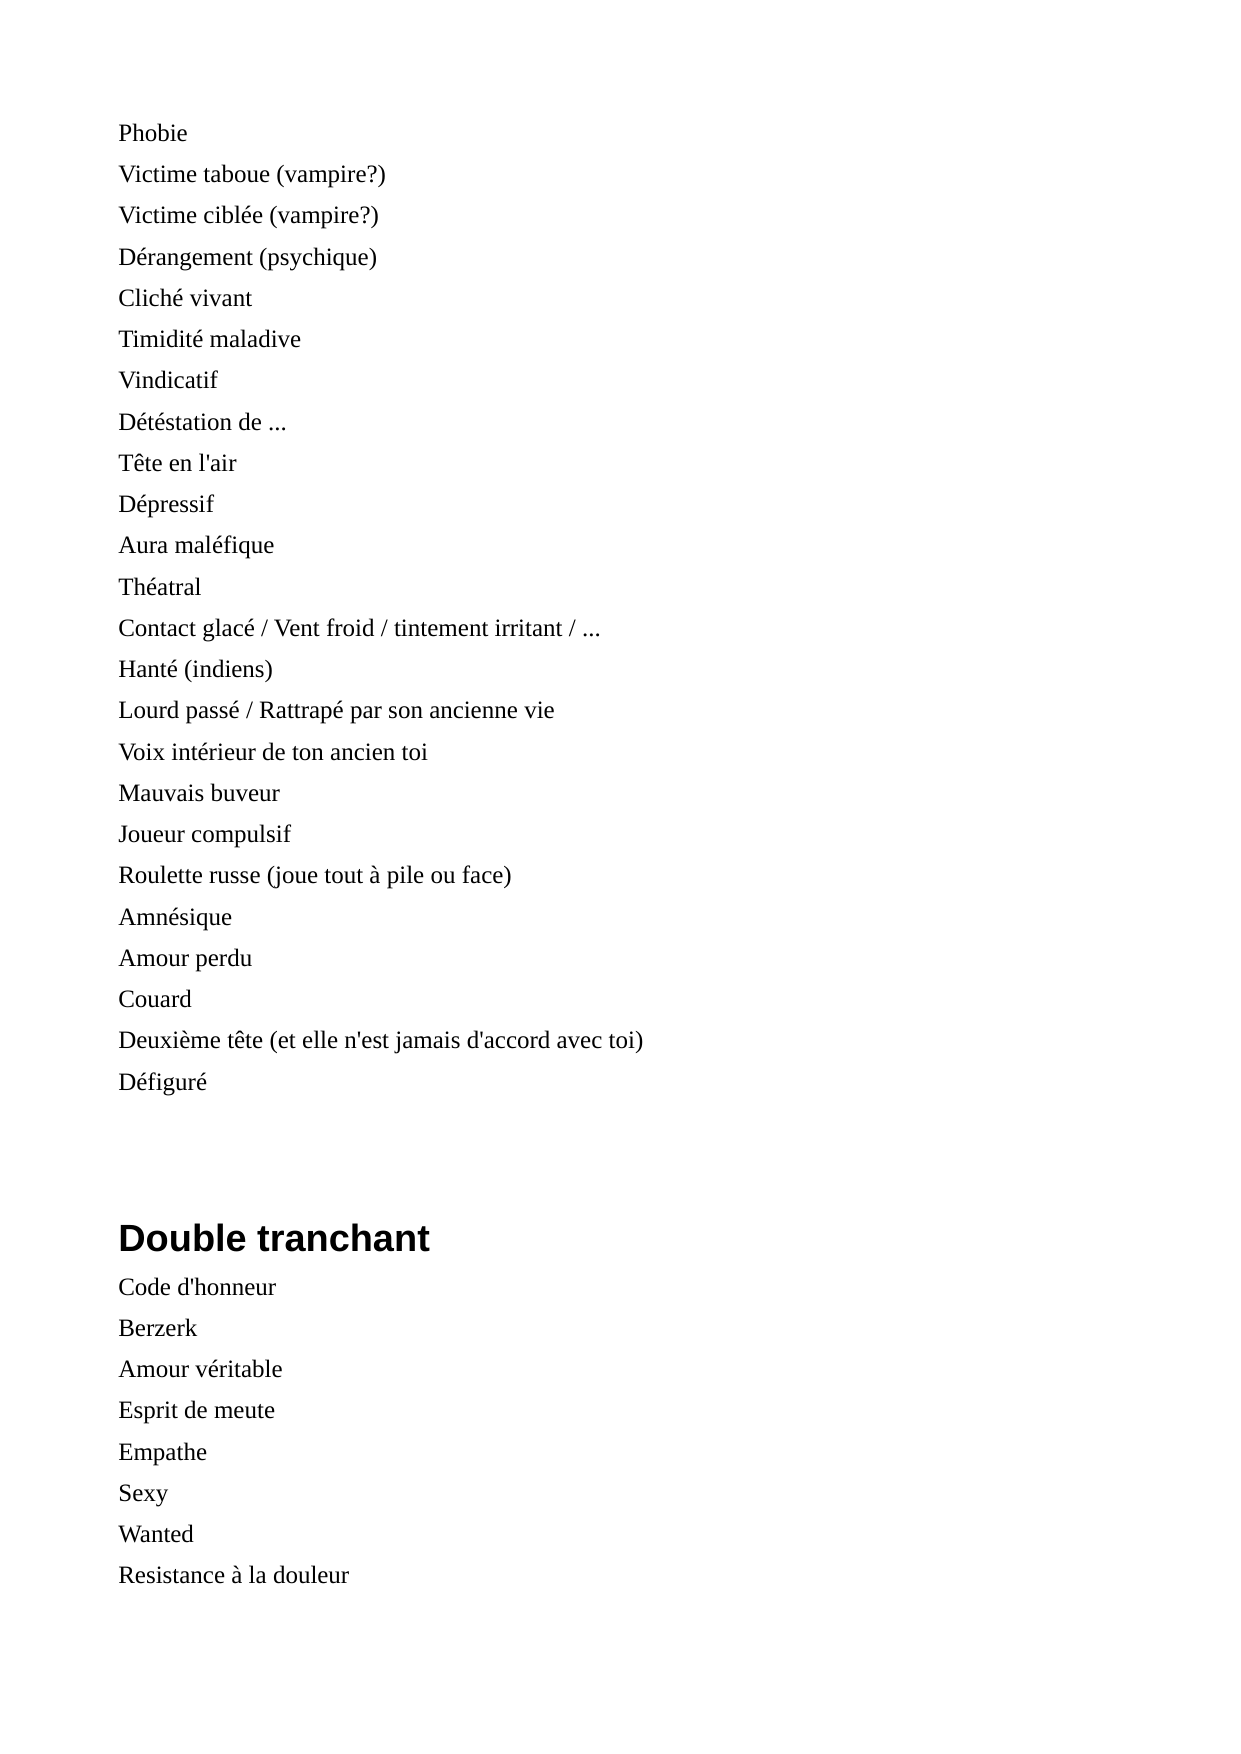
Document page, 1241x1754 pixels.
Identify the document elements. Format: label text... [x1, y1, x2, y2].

text Phobie [118, 118, 1122, 147]
text Amnésique [118, 902, 1122, 931]
text Victime ciblée (vampire?) [118, 201, 1122, 229]
text Amour véritable [118, 1354, 1122, 1383]
text Wanted [118, 1519, 1122, 1548]
text Dépressif [118, 489, 1122, 518]
text Amour perdu [118, 943, 1122, 972]
text Code d'honneur [118, 1272, 1122, 1301]
text Joueur compulsif [118, 819, 1122, 848]
text Cliché vivant [118, 283, 1122, 312]
text Resistance à la douleur [118, 1561, 1122, 1589]
text Lourd passé / Rattrapé par son ancienne vie [118, 696, 1122, 724]
text Empathe [118, 1437, 1122, 1466]
text Théatral [118, 572, 1122, 601]
text Victime taboue (vampire?) [118, 159, 1122, 188]
text Couard [118, 984, 1122, 1013]
text Sexy [118, 1478, 1122, 1507]
text Mauvais buveur [118, 778, 1122, 807]
text Roulette russe (joue tout à pile ou face) [118, 861, 1122, 889]
text Voix intérieur de ton ancien toi [118, 737, 1122, 766]
text Esprit de meute [118, 1396, 1122, 1424]
text Détéstation de ... [118, 407, 1122, 436]
subtitle Double tranchant [118, 1216, 1122, 1259]
text Timidité maladive [118, 324, 1122, 353]
text Défiguré [118, 1067, 1122, 1096]
text Hanté (indiens) [118, 654, 1122, 683]
text Aura maléfique [118, 531, 1122, 559]
text Berzerk [118, 1313, 1122, 1342]
text Dérangement (psychique) [118, 242, 1122, 271]
text Vindicatif [118, 366, 1122, 394]
text Tête en l'air [118, 448, 1122, 477]
text Deuxième tête (et elle n'est jamais d'accord avec toi) [118, 1026, 1122, 1054]
text Contact glacé / Vent froid / tintement irritant / ... [118, 613, 1122, 642]
